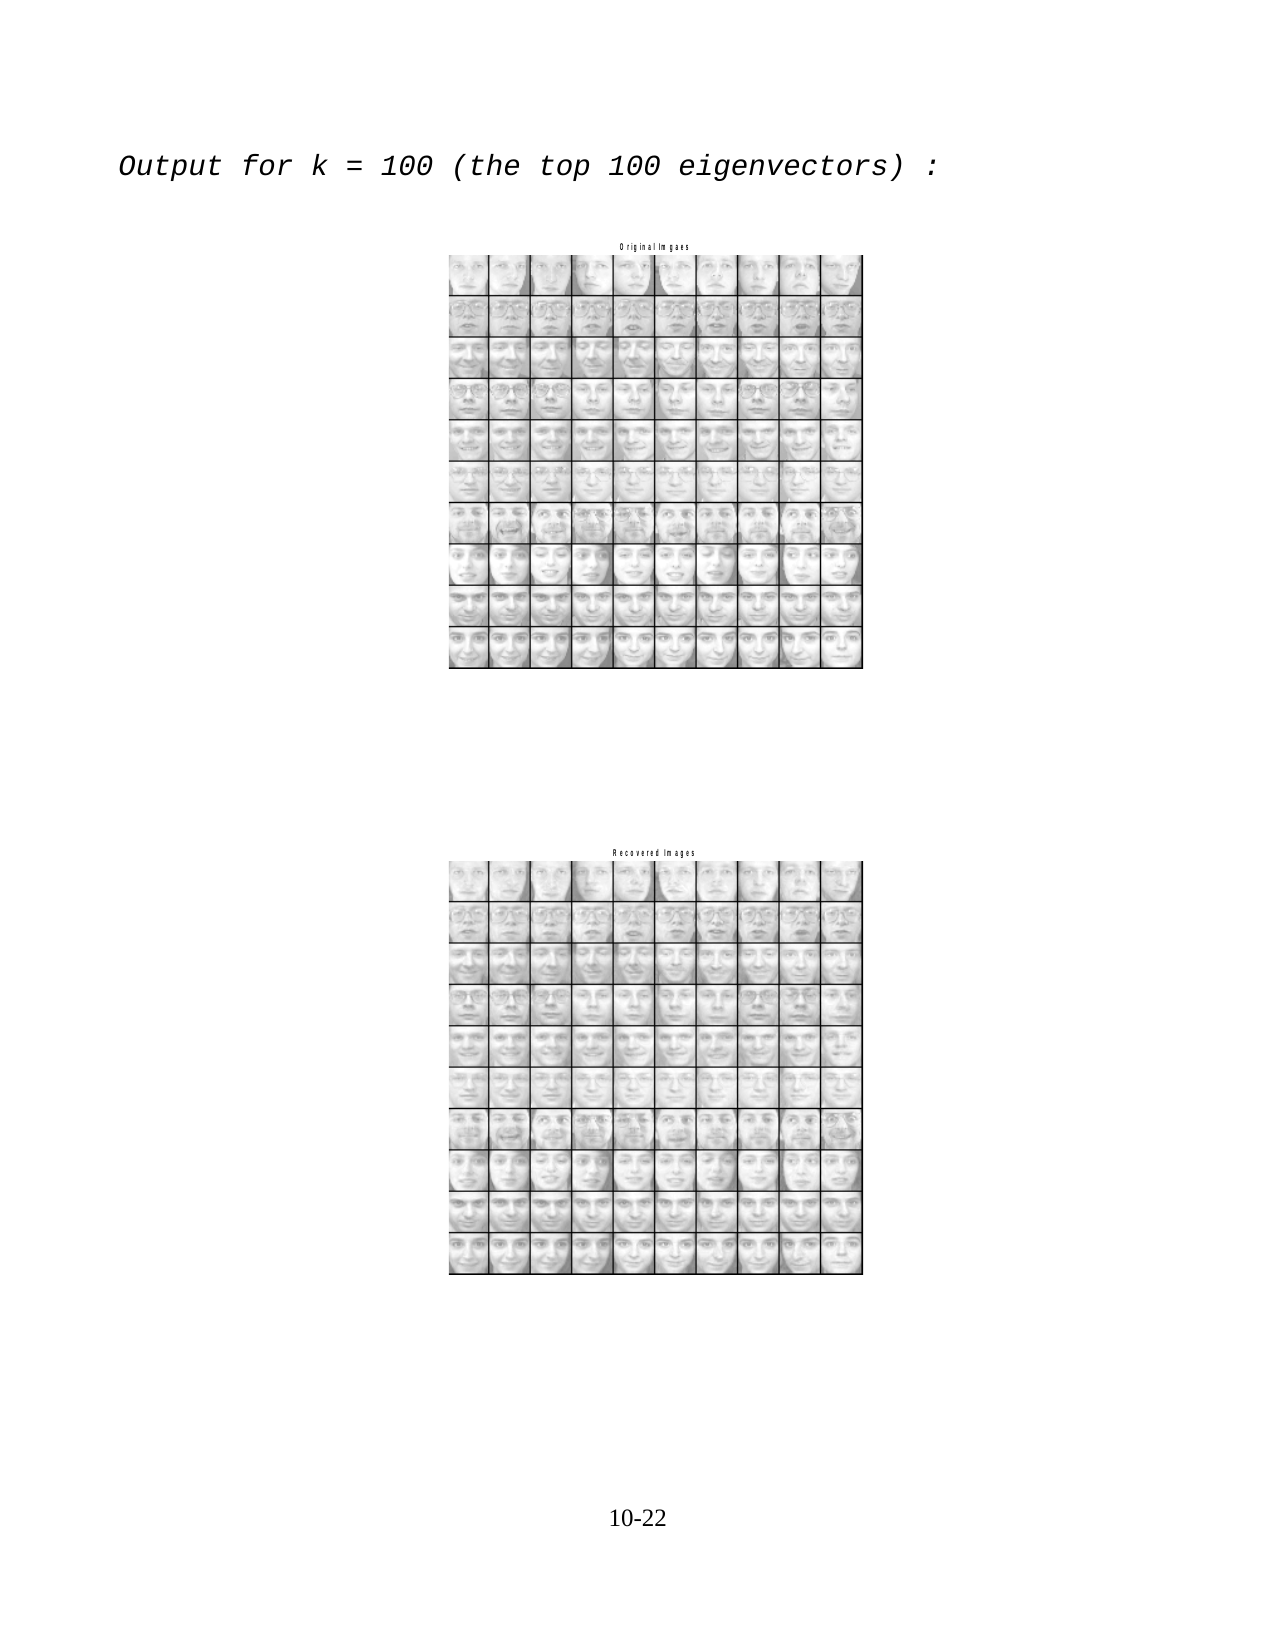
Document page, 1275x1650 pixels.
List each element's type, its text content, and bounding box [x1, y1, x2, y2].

text Output for k = 100 (the top 100 eigenvectors) : [118, 151, 1157, 184]
